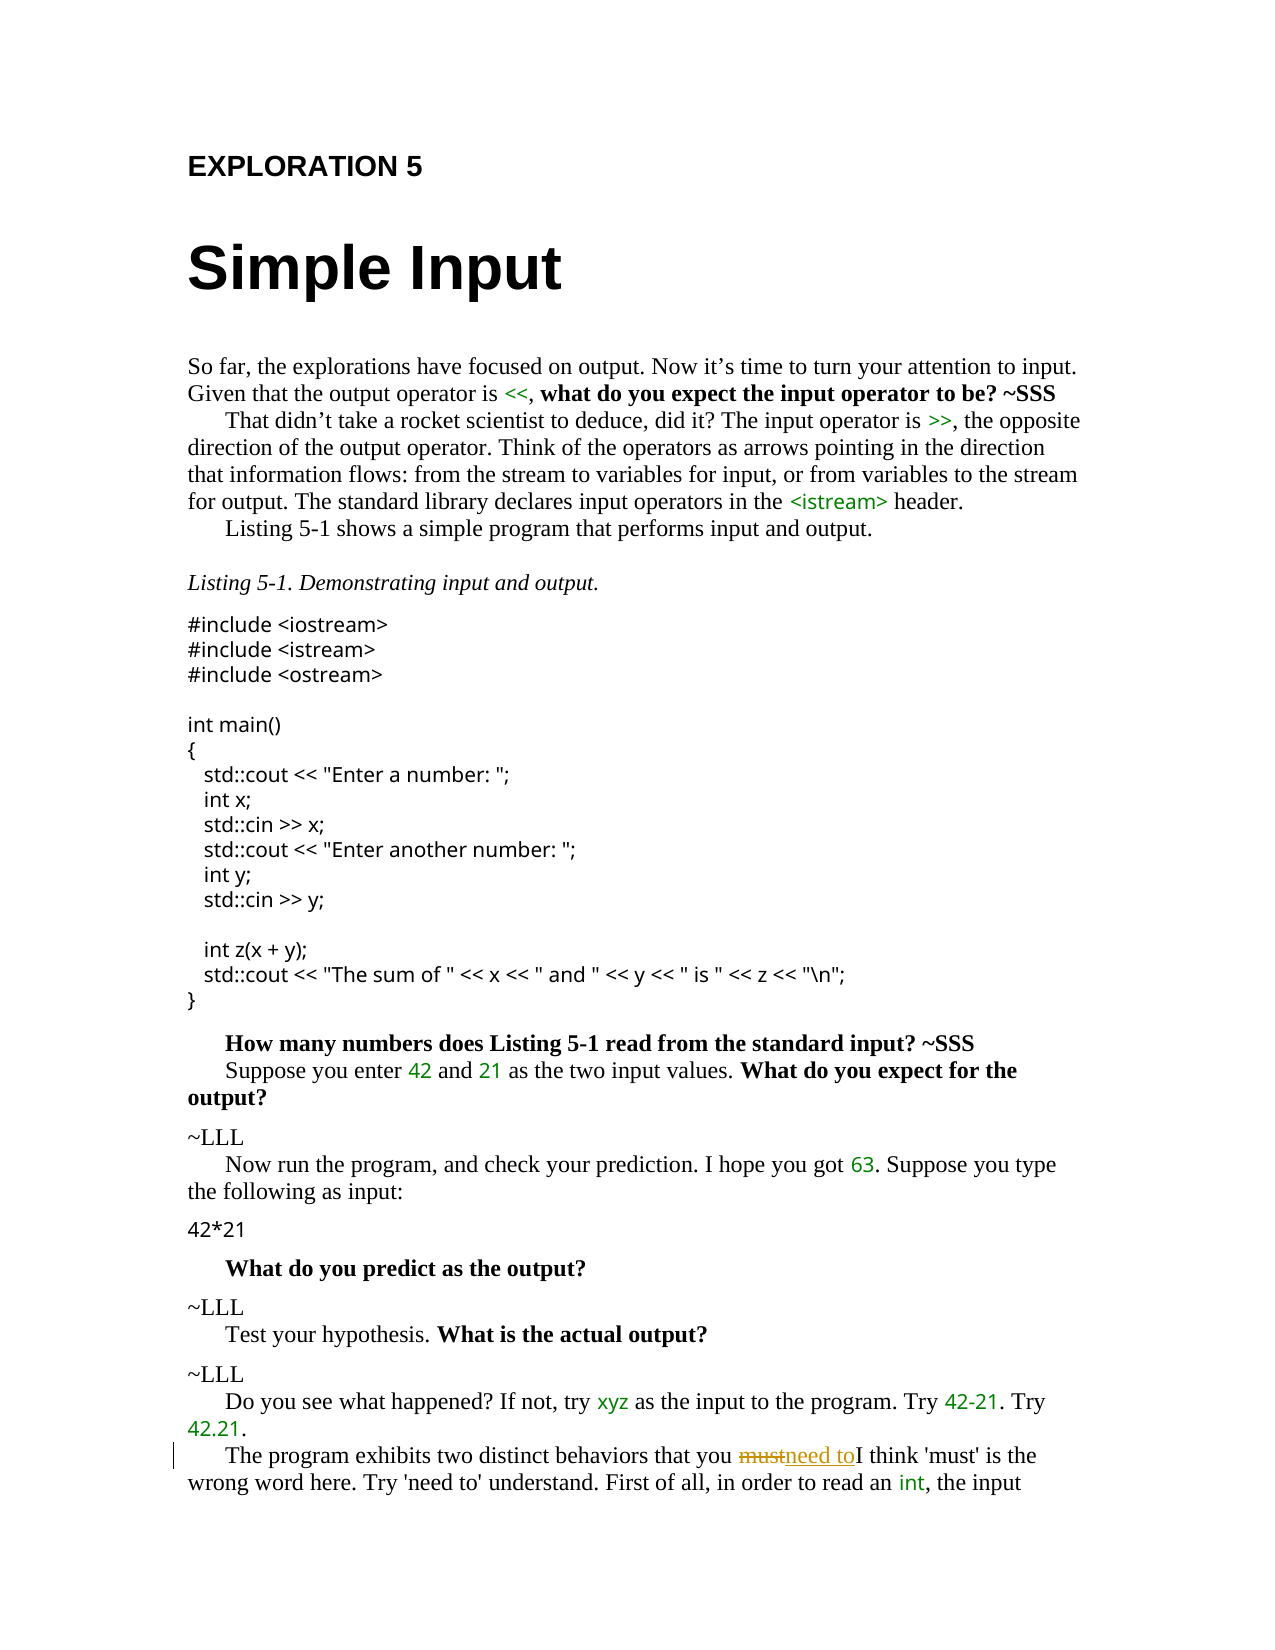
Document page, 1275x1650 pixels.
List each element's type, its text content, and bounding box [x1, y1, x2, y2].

text So far, the explorations have focused on output. Now it’s time to turn your attention to input. Given that the output operator is <<, what do you expect the input operator to be? ~SSS [187, 352, 1087, 407]
text } [187, 988, 1072, 1013]
text Listing 5-1 shows a simple program that performs input and output. [187, 515, 1087, 542]
text { [187, 738, 1072, 763]
text int x; [187, 788, 1072, 813]
text What do you predict as the output? [187, 1254, 1087, 1282]
text #include <iostream> [187, 613, 1072, 638]
text #include <istream> [187, 638, 1072, 663]
text Suppose you enter 42 and 21 as the two input values. What do you expect for the output? [187, 1057, 1087, 1111]
text int y; [187, 863, 1072, 888]
text std::cin >> y; [187, 888, 1072, 913]
text #include <ostream> [187, 663, 1072, 688]
text std::cout << "Enter a number: "; [187, 763, 1072, 788]
text Listing 5-1. Demonstrating input and output. [187, 567, 1087, 596]
text std::cout << "The sum of " << x << " and " << y << " is " << z << "\n"; [187, 963, 1072, 988]
text std::cout << "Enter another number: "; [187, 838, 1072, 863]
text ~LLL [187, 1361, 1087, 1388]
text ~LLL [187, 1294, 1087, 1321]
text The program exhibits two distinct behaviors that you need toI think 'must' is the wrong word here. Try 'need to' understand. First of all, in order to read an int, the input stream must contain a valid integer. The integer can start with a sign (- or +) and must be all digits after that; no intervening whitespace is allowed. The input operation stops when it reaches the first character that cannot be part of a valid integer (such as *). If at least one digit is read from the input streamNo that is incorrect. It must read at least 1 digit. A single + or - will cause the input stream to fail. Understanding this is important because such input as '- 5' fails because of the embedded space, the read succeeds, and the input text is converted to an integer. The read fails if the input stream does not start with a valid integer. If the read fails, the input variable is not modified. [187, 1442, 1087, 1496]
text Now run the program, and check your prediction. I hope you got 63. Suppose you type the following as input: [187, 1150, 1087, 1204]
text Exploration 5 [187, 150, 1087, 183]
title Simple Input [187, 233, 1087, 302]
text ~LLL [187, 1123, 1087, 1150]
text int main() [187, 713, 1072, 738]
text That didn’t take a rocket scientist to deduce, did it? The input operator is >>, the opposite direction of the output operator. Think of the operators as arrows pointing in the direction that information flows: from the stream to variables for input, or from variables to the stream for output. The standard library declares input operators in the <istream> header. [187, 407, 1087, 515]
text Do you see what happened? If not, try xyz as the input to the program. Try 42-21. Try 42.21. [187, 1388, 1087, 1442]
text How many numbers does Listing 5-1 read from the standard input? ~SSS [187, 1029, 1087, 1057]
text int z(x + y); [187, 938, 1072, 963]
text Test your hypothesis. What is the actual output? [187, 1321, 1087, 1348]
text std::cin >> x; [187, 813, 1072, 838]
text 42*21 [187, 1217, 1072, 1242]
